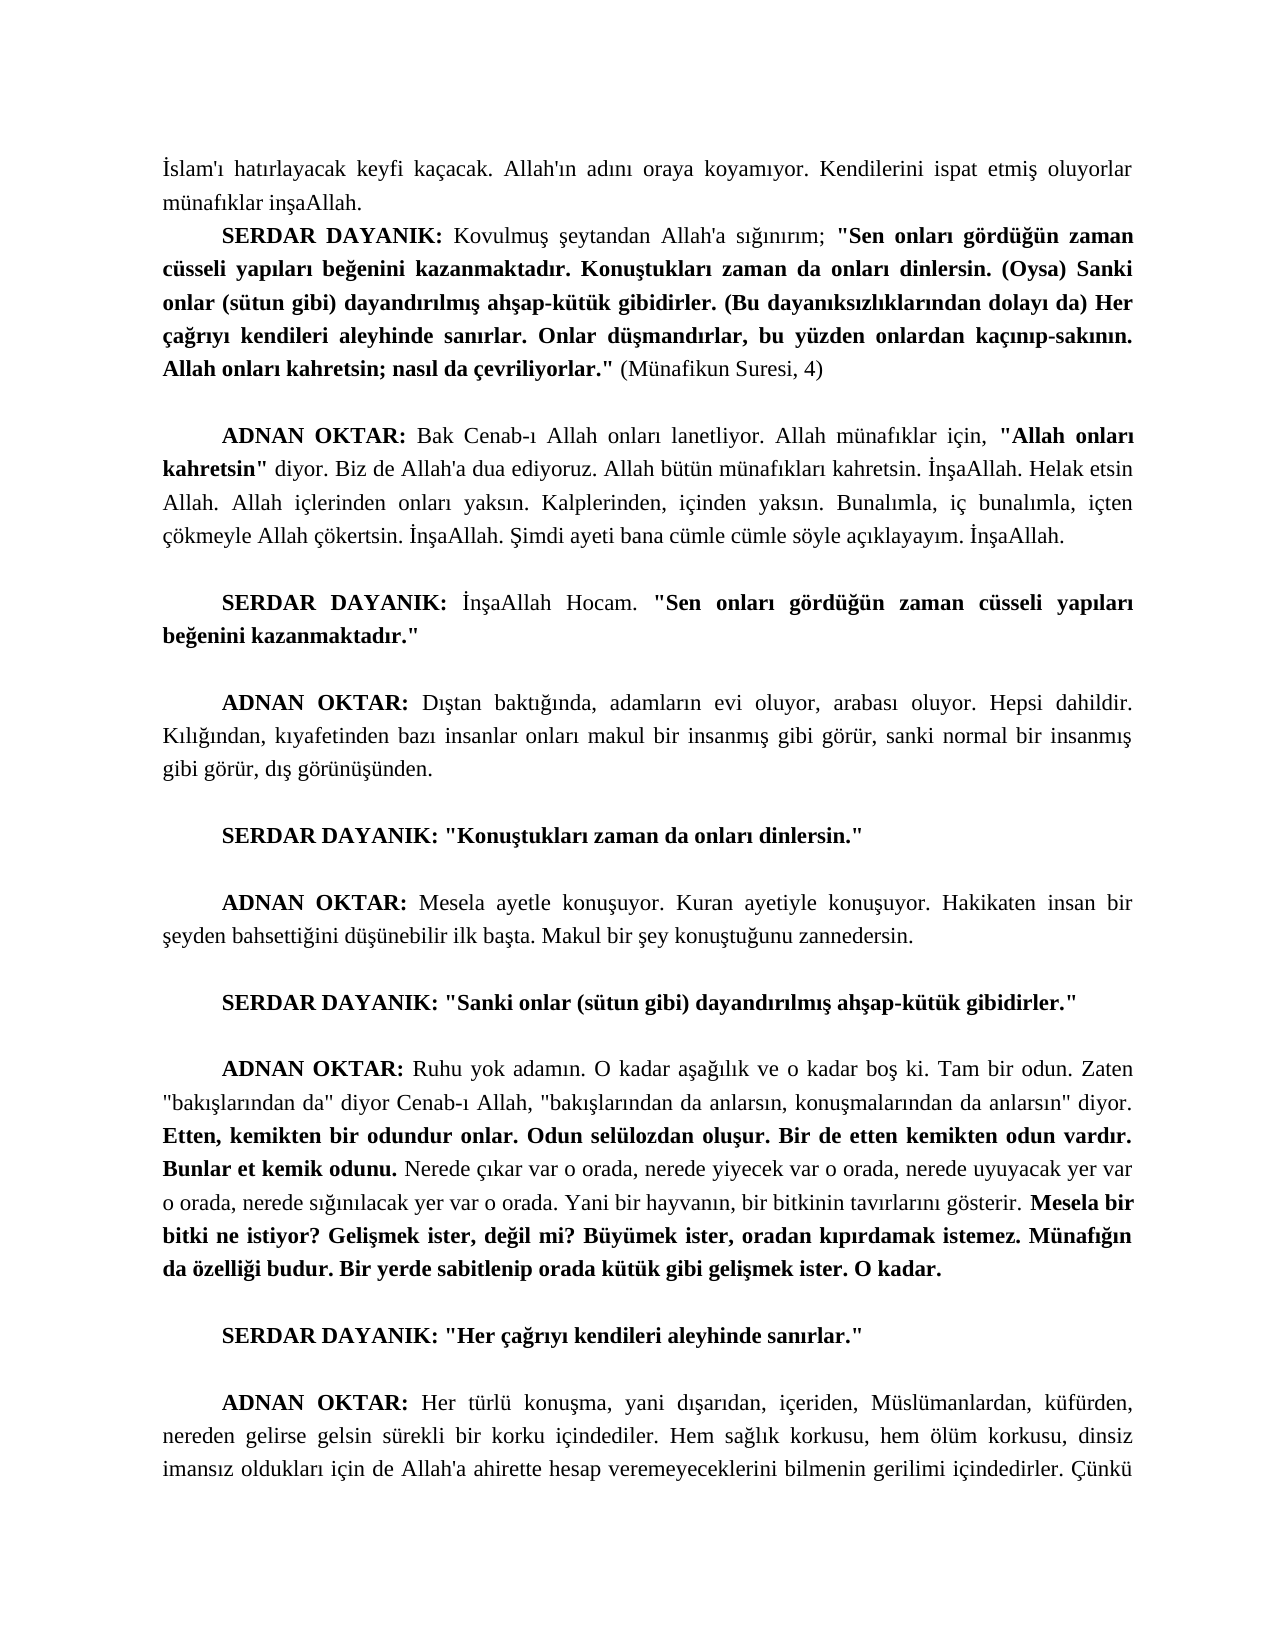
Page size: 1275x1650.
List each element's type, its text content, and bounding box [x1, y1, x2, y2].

text SERDAR DAYANIK: "Sanki onlar (sütun gibi) dayandırılmış ahşap-kütük gibidirler." [162, 983, 1134, 1017]
text ADNAN OKTAR: Mesela ayetle konuşuyor. Kuran ayetiyle konuşuyor. Hakikaten insan bir şeyden bahsettiğini düşünebilir ilk başta. Makul bir şey konuştuğunu zannedersin. [162, 883, 1134, 950]
text ADNAN OKTAR: Bak Cenab-ı Allah onları lanetliyor. Allah münafıklar için, "Allah onları kahretsin" diyor. Biz de Allah'a dua ediyoruz. Allah bütün münafıkları kahretsin. İnşaAllah. Helak etsin Allah. Allah içlerinden onları yaksın. Kalplerinden, içinden yaksın. Bunalımla, iç bunalımla, içten çökmeyle Allah çökertsin. İnşaAllah. Şimdi ayeti bana cümle cümle söyle açıklayayım. İnşaAllah. [162, 417, 1134, 550]
text ADNAN OKTAR: Dıştan baktığında, adamların evi oluyor, arabası oluyor. Hepsi dahildir. Kılığından, kıyafetinden bazı insanlar onları makul bir insanmış gibi görür, sanki normal bir insanmış gibi görür, dış görünüşünden. [162, 683, 1134, 783]
text SERDAR DAYANIK: Kovulmuş şeytandan Allah'a sığınırım; "Sen onları gördüğün zaman cüsseli yapıları beğenini kazanmaktadır. Konuştukları zaman da onları dinlersin. (Oysa) Sanki onlar (sütun gibi) dayandırılmış ahşap-kütük gibidirler. (Bu dayanıksızlıklarından dolayı da) Her çağrıyı kendileri aleyhinde sanırlar. Onlar düşmandırlar, bu yüzden onlardan kaçınıp-sakının. Allah onları kahretsin; nasıl da çevriliyorlar." (Münafikun Suresi, 4) [162, 217, 1134, 383]
text SERDAR DAYANIK: "Konuştukları zaman da onları dinlersin." [162, 817, 1134, 850]
text SERDAR DAYANIK: "Her çağrıyı kendileri aleyhinde sanırlar." [162, 1317, 1134, 1350]
text SERDAR DAYANIK: İnşaAllah Hocam. "Sen onları gördüğün zaman cüsseli yapıları beğenini kazanmaktadır." [162, 583, 1134, 650]
text İslam'ı hatırlayacak keyfi kaçacak. Allah'ın adını oraya koyamıyor. Kendilerini ispat etmiş oluyorlar münafıklar inşaAllah. [162, 150, 1134, 217]
text ADNAN OKTAR: Ruhu yok adamın. O kadar aşağılık ve o kadar boş ki. Tam bir odun. Zaten "bakışlarından da" diyor Cenab-ı Allah, "bakışlarından da anlarsın, konuşmalarından da anlarsın" diyor. Etten, kemikten bir odundur onlar. Odun selülozdan oluşur. Bir de etten kemikten odun vardır. Bunlar et kemik odunu. Nerede çıkar var o orada, nerede yiyecek var o orada, nerede uyuyacak yer var o orada, nerede sığınılacak yer var o orada. Yani bir hayvanın, bir bitkinin tavırlarını gösterir. Mesela bir bitki ne istiyor? Gelişmek ister, değil mi? Büyümek ister, oradan kıpırdamak istemez. Münafığın da özelliği budur. Bir yerde sabitlenip orada kütük gibi gelişmek ister. O kadar. [162, 1050, 1134, 1283]
text ADNAN OKTAR: Her türlü konuşma, yani dışarıdan, içeriden, Müslümanlardan, küfürden, nereden gelirse gelsin sürekli bir korku içindediler. Hem sağlık korkusu, hem ölüm korkusu, dinsiz imansız oldukları için de Allah'a ahirette hesap veremeyeceklerini bilmenin gerilimi içindedirler. Çünkü [162, 1383, 1134, 1483]
